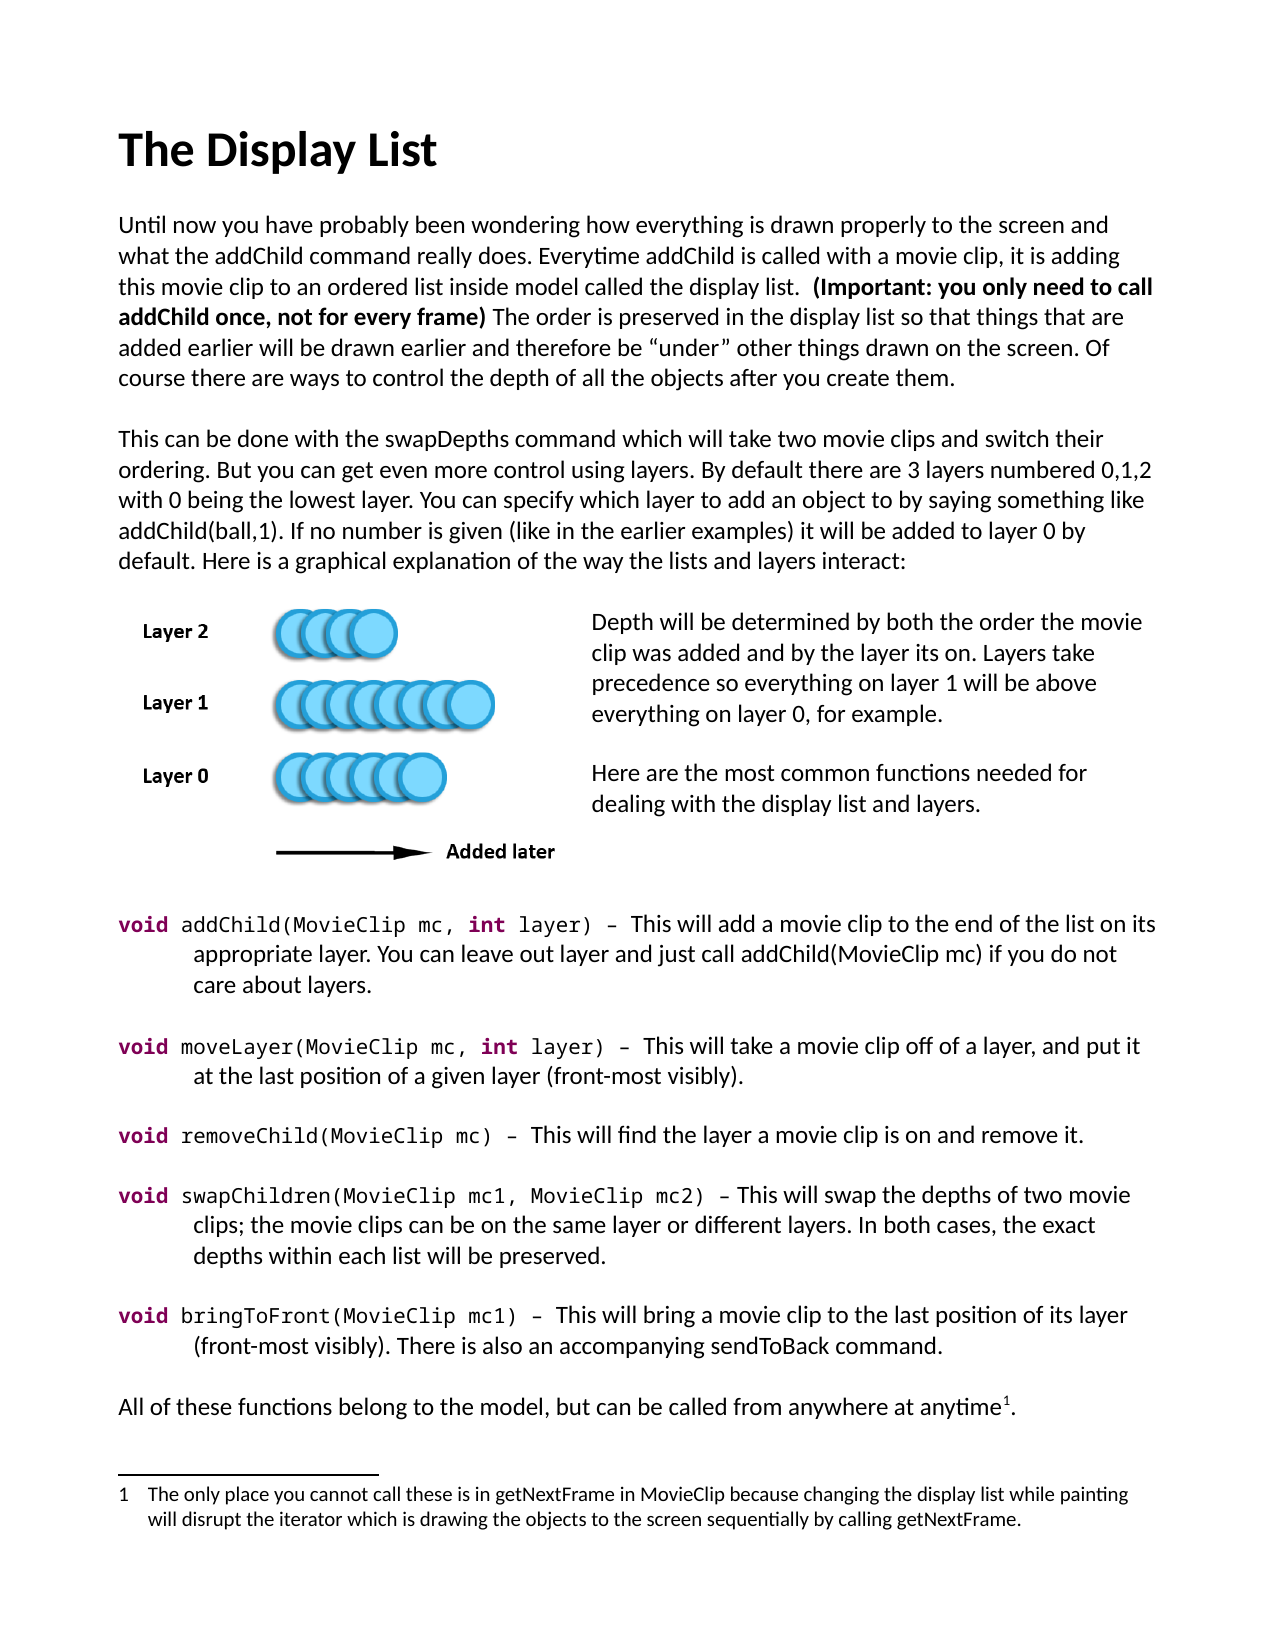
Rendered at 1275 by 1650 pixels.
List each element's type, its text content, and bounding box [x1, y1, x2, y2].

text Depth will be determined by both the order the movie clip was added and by the layer its on. Layers take precedence so everything on layer 1 will be above everything on layer 0, for example. [592, 606, 1157, 728]
text The only place you cannot call these is in getNextFrame in MovieClip because changing the display list while painting will disrupt the iterator which is drawing the objects to the screen sequentially by calling getNextFrame. [118, 1481, 1157, 1532]
text All of these functions belong to the model, but can be called from anywhere at anytime. [118, 1391, 1157, 1421]
text void removeChild(MovieClip mc) – This will find the layer a movie clip is on and remove it. [118, 1120, 1157, 1150]
text The Display List [118, 118, 1157, 179]
text void swapChildren(MovieClip mc1, MovieClip mc2) – This will swap the depths of two movie clips; the movie clips can be on the same layer or different layers. In both cases, the exact depths within each list will be preserved. [118, 1179, 1157, 1271]
text void addChild(MovieClip mc, int layer) – This will add a movie clip to the end of the list on its appropriate layer. You can leave out layer and just call addChild(MovieClip mc) if you do not care about layers. [118, 908, 1157, 999]
picture [128, 588, 592, 893]
text Until now you have probably been wondering how everything is drawn properly to the screen and what the addChild command really does. Everytime addChild is called with a movie clip, it is adding this movie clip to an ordered list inside model called the display list. (Important: you only need to call addChild once, not for every frame) The order is preserved in the display list so that things that are added earlier will be drawn earlier and therefore be “under” other things drawn on the screen. Of course there are ways to control the depth of all the objects after you create them. [118, 210, 1157, 393]
text This can be done with the swapDepths command which will take two movie clips and switch their ordering. But you can get even more control using layers. By default there are 3 layers numbered 0,1,2 with 0 being the lowest layer. You can specify which layer to add an object to by saying something like addChild(ball,1). If no number is given (like in the earlier examples) it will be added to layer 0 by default. Here is a graphical explanation of the way the lists and layers interact: [118, 423, 1157, 576]
text void bringToFront(MovieClip mc1) – This will bring a movie clip to the last position of its layer (front-most visibly). There is also an accompanying sendToBack command. [118, 1299, 1157, 1360]
text Here are the most common functions needed for dealing with the display list and layers. [592, 757, 1157, 818]
text void moveLayer(MovieClip mc, int layer) – This will take a movie clip off of a layer, and put it at the last position of a given layer (front-most visibly). [118, 1030, 1157, 1091]
